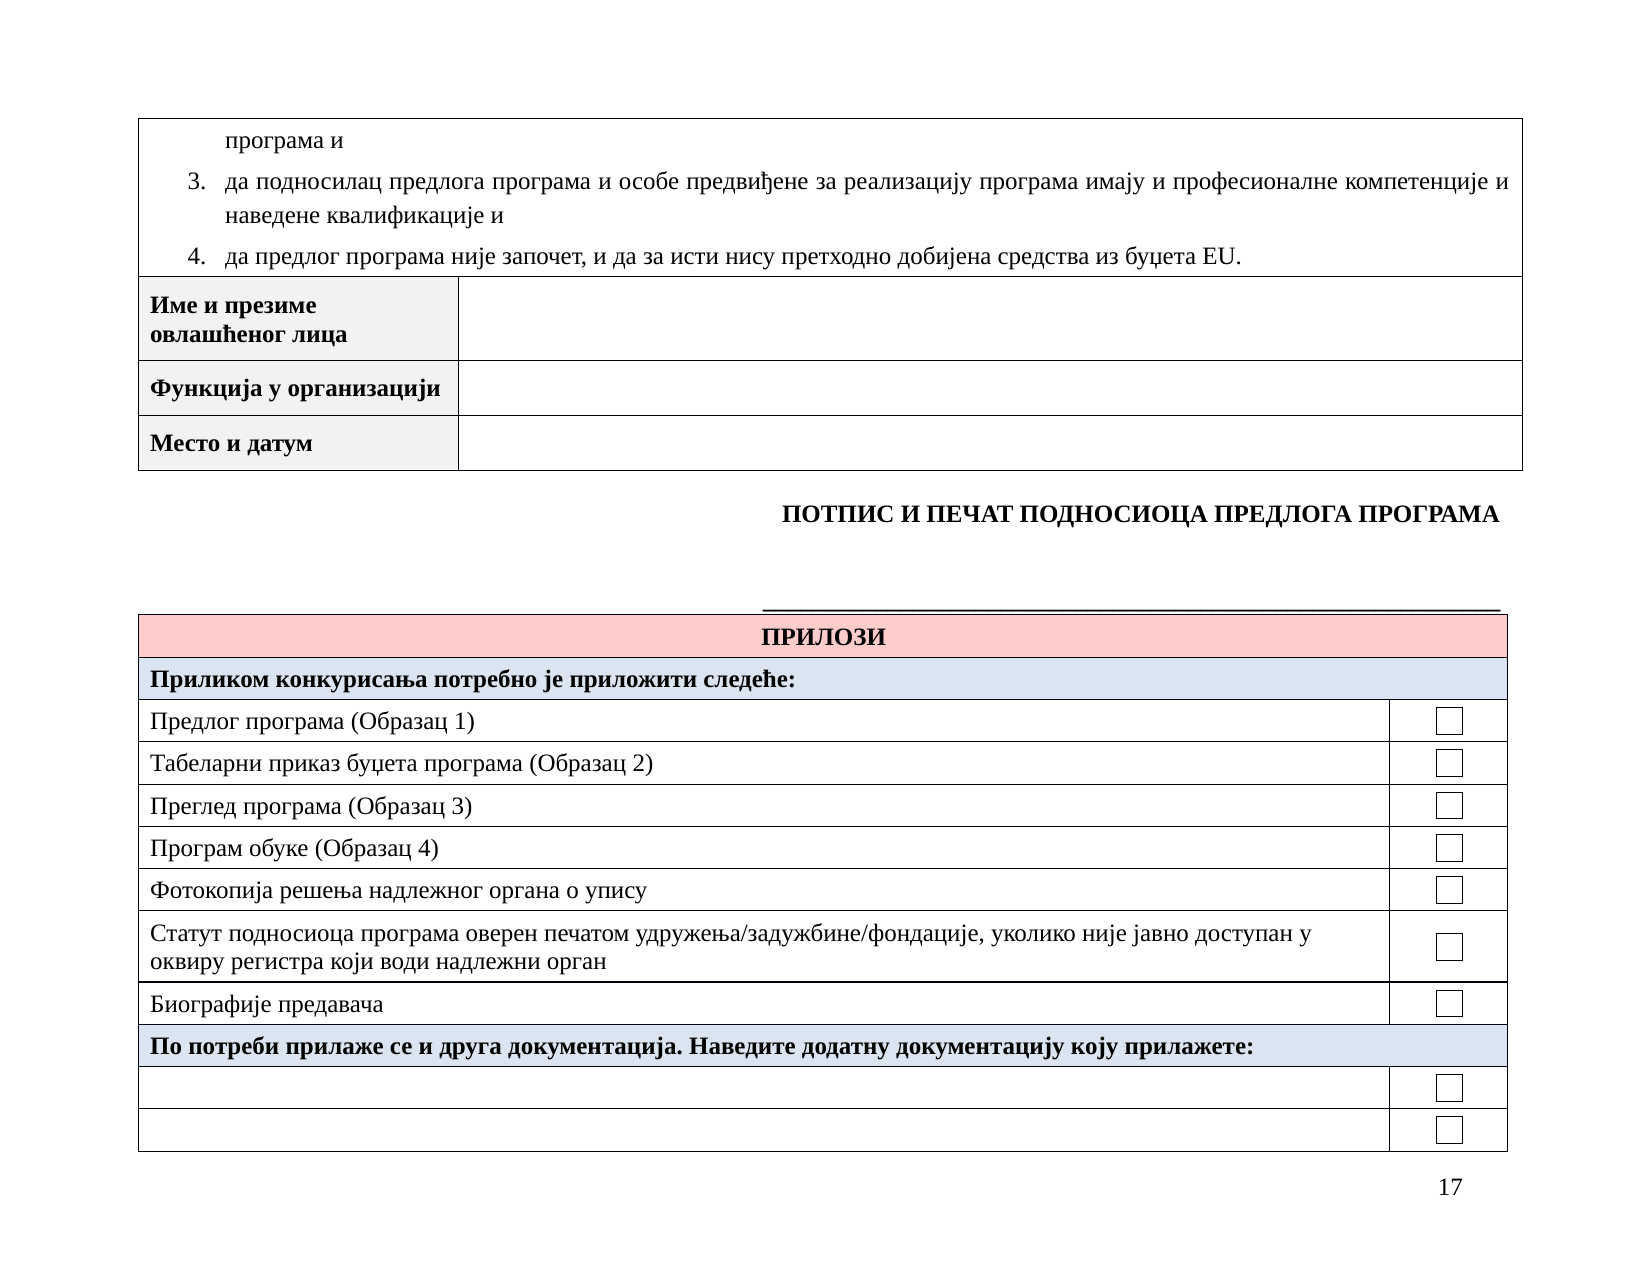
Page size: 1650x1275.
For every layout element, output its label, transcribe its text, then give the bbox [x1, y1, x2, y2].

text ПОТПИС И ПЕЧАТ ПОДНОСИОЦА ПРЕДЛОГА ПРОГРАМА [150, 499, 1500, 528]
table_cell [1390, 827, 1507, 868]
table_cell [1390, 700, 1507, 741]
table_cell [139, 1109, 1389, 1151]
table_cell Функција у организацији [139, 361, 458, 415]
table_cell [1390, 911, 1507, 981]
table_cell [459, 361, 1522, 415]
table_cell [1390, 785, 1507, 826]
table_cell Табеларни приказ буџета програма (Образац 2) [139, 742, 1389, 783]
table_cell Преглед програма (Образац 3) [139, 785, 1389, 826]
table_cell [139, 1067, 1389, 1108]
table_cell [1390, 1067, 1507, 1108]
table_cell По потреби прилаже се и друга документација. Наведите додатну документацију коју прилажете: [139, 1025, 1507, 1066]
table_cell Место и датум [139, 416, 458, 469]
table_cell [1390, 1109, 1507, 1151]
table_cell [459, 277, 1522, 360]
table_cell Програм обуке (Образац 4) [139, 827, 1389, 868]
table_cell Биографије предавача [139, 983, 1389, 1024]
table_cell Ја доле потписани, одговоран за програм у име Организације подносиоца предлога програма, потврђујем да су: информације изнете у предлогу програма тачне; да подносилац предлога програма испуњава све услове из конкурсне документације да учествује у реализацији овог програма и да подносилац предлога програма и особе предвиђене за реализацију програма имају и професионалне компетенције и наведене квалификације и да предлог програма није започет, и да за исти нису претходно добијена средства из буџета EU. [139, 119, 1522, 276]
table_cell Предлог програма (Образац 1) [139, 700, 1389, 741]
text ___________________________________________________________ [150, 586, 1500, 614]
table_cell Статут подносиоца програма оверен печатом удружења/задужбине/фондације, уколико није јавно доступан у оквиру регистра који води надлежни орган [139, 911, 1389, 981]
table_header ПРИЛОЗИ [139, 615, 1507, 657]
table_cell Фотокопија решења надлежног органа о упису [139, 869, 1389, 910]
table_cell [459, 416, 1522, 469]
table_cell Приликом конкурисања потребно је приложити следеће: [139, 658, 1507, 699]
table_cell Име и презиме овлашћеног лица [139, 277, 458, 360]
table_cell [1390, 869, 1507, 910]
table_cell [1390, 742, 1507, 783]
table_cell [1390, 983, 1507, 1024]
